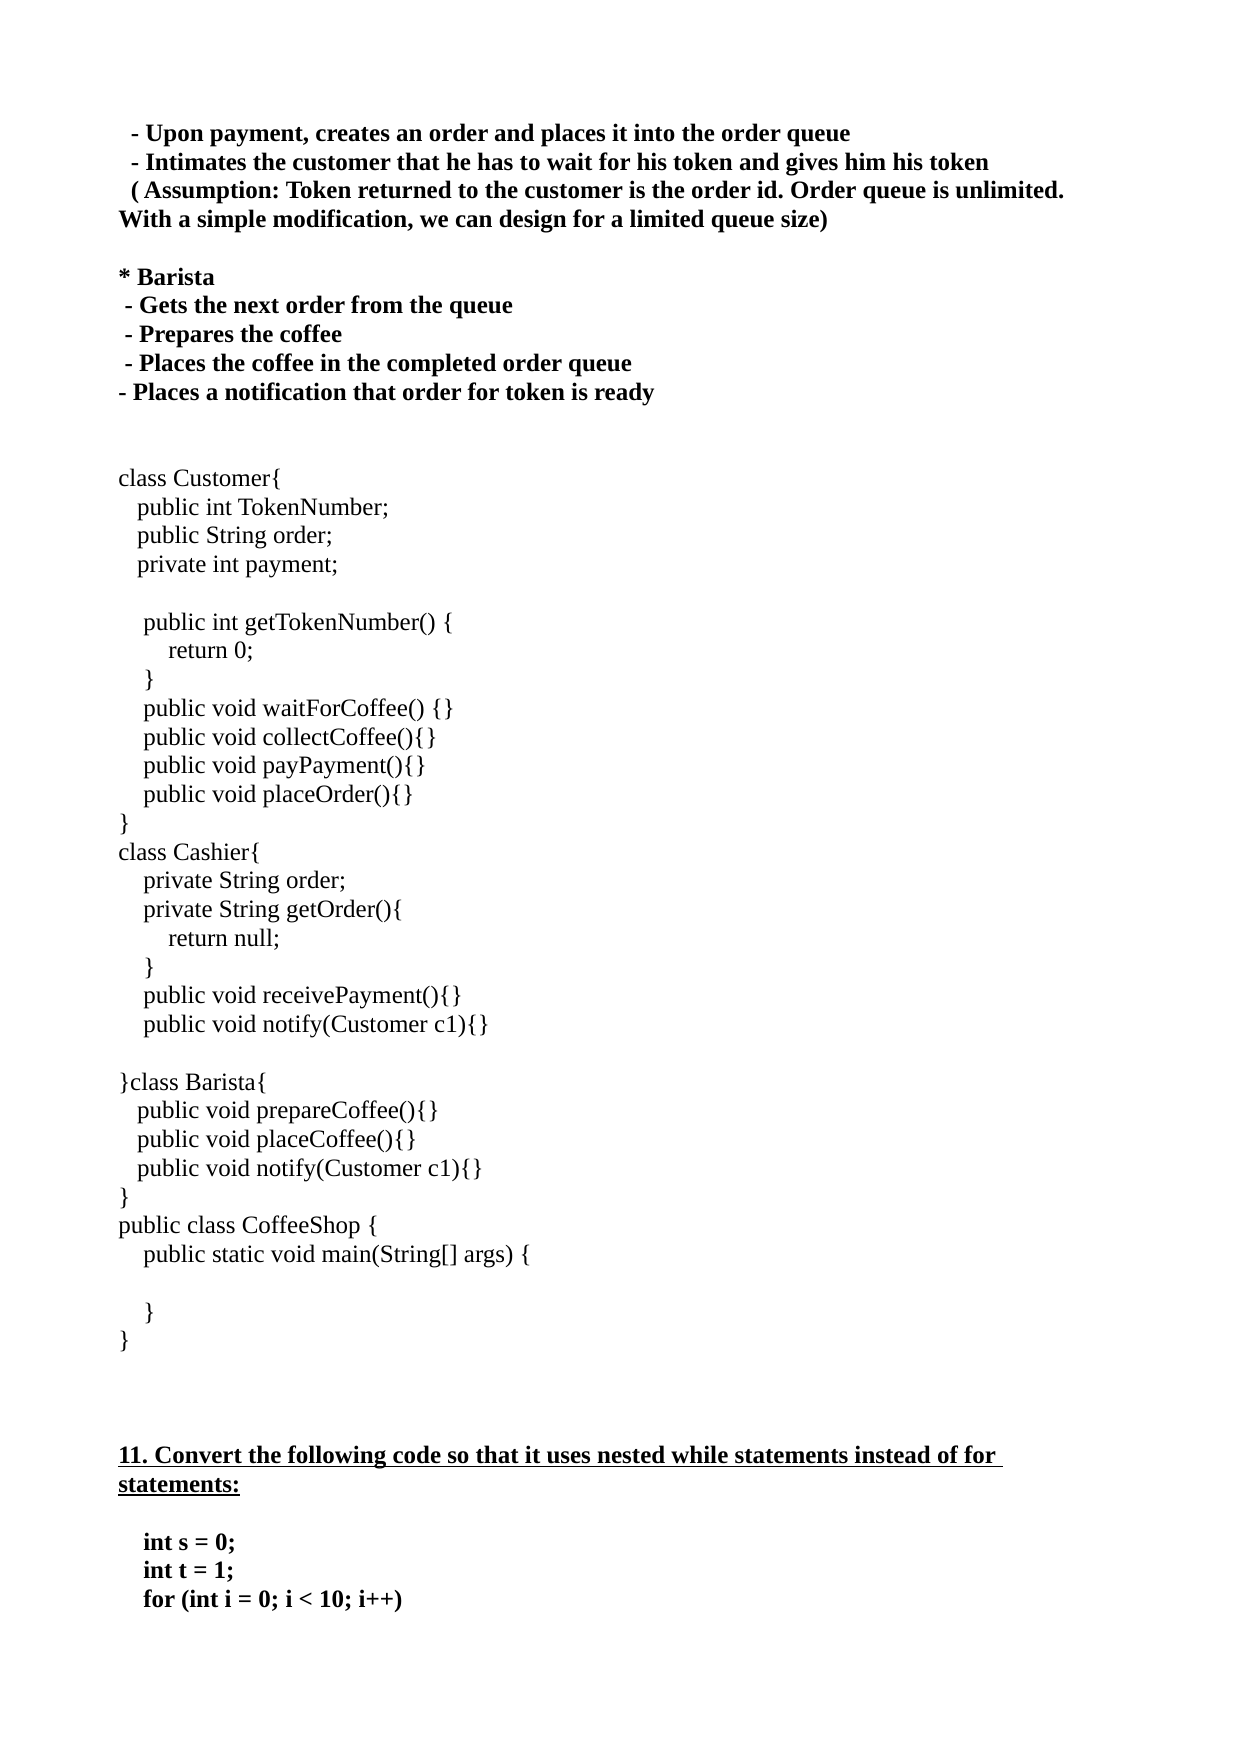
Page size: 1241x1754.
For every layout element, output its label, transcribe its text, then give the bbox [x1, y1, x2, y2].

text public int TokenNumber; [118, 492, 1122, 521]
text int t = 1; [118, 1556, 1122, 1584]
text int s = 0; [118, 1527, 1122, 1556]
text } [118, 808, 1122, 837]
text for (int i = 0; i < 10; i++) [118, 1584, 1122, 1613]
text public class CoffeeShop { [118, 1211, 1122, 1239]
text }class Barista{ [118, 1067, 1122, 1096]
text public void notify(Customer c1){} [118, 1009, 1122, 1038]
text } [118, 664, 1122, 693]
text 11. Convert the following code so that it uses nested while statements instead of for statements: [118, 1441, 1122, 1498]
text public void notify(Customer c1){} [118, 1153, 1122, 1182]
text public String order; [118, 521, 1122, 549]
text } [118, 952, 1122, 981]
text public static void main(String[] args) { [118, 1239, 1122, 1268]
text } [118, 1297, 1122, 1326]
text - Prepares the coffee [118, 319, 1122, 348]
text ( Assumption: Token returned to the customer is the order id. Order queue is unlimited. With a simple modification, we can design for a limited queue size) [118, 176, 1122, 233]
text public void receivePayment(){} [118, 981, 1122, 1009]
text } [118, 1182, 1122, 1211]
text private String getOrder(){ [118, 894, 1122, 923]
text return 0; [118, 636, 1122, 664]
text public void placeCoffee(){} [118, 1124, 1122, 1153]
text private String order; [118, 866, 1122, 894]
text - Upon payment, creates an order and places it into the order queue [118, 118, 1122, 147]
text public void payPayment(){} [118, 751, 1122, 779]
text - Places a notification that order for token is ready [118, 377, 1122, 406]
text public int getTokenNumber() { [118, 607, 1122, 636]
text public void collectCoffee(){} [118, 722, 1122, 751]
text class Customer{ [118, 463, 1122, 492]
text private int payment; [118, 549, 1122, 578]
text - Intimates the customer that he has to wait for his token and gives him his token [118, 147, 1122, 176]
text * Barista [118, 262, 1122, 291]
text - Places the coffee in the completed order queue [118, 348, 1122, 377]
text - Gets the next order from the queue [118, 291, 1122, 319]
text return null; [118, 923, 1122, 952]
text public void waitForCoffee() {} [118, 693, 1122, 722]
text class Cashier{ [118, 837, 1122, 866]
text public void prepareCoffee(){} [118, 1096, 1122, 1124]
text public void placeOrder(){} [118, 779, 1122, 808]
text } [118, 1326, 1122, 1354]
